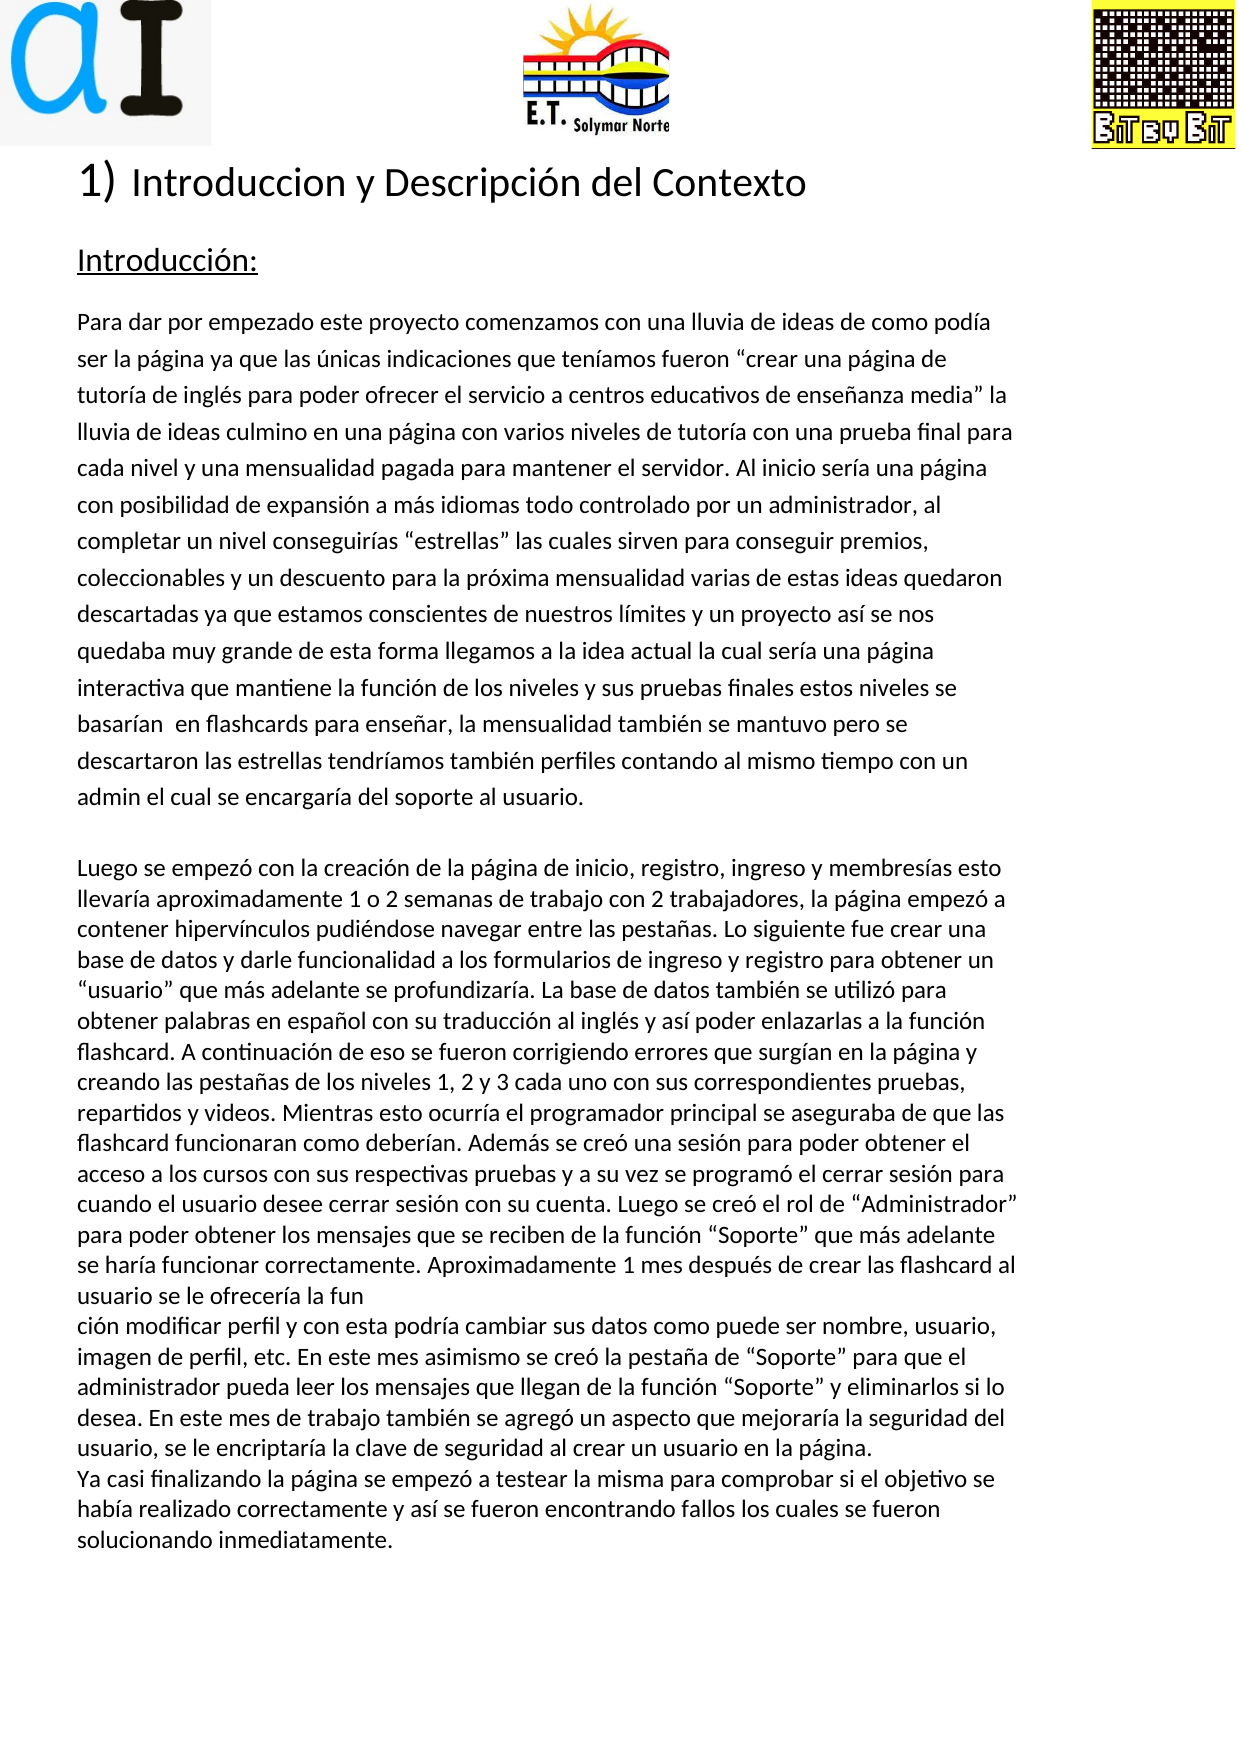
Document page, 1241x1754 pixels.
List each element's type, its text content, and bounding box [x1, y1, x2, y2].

text Para dar por empezado este proyecto comenzamos con una lluvia de ideas de como podía ser la página ya que las únicas indicaciones que teníamos fueron “crear una página de tutoría de inglés para poder ofrecer el servicio a centros educativos de enseñanza media” la lluvia de ideas culmino en una página con varios niveles de tutoría con una prueba final para cada nivel y una mensualidad pagada para mantener el servidor. Al inicio sería una página con posibilidad de expansión a más idiomas todo controlado por un administrador, al completar un nivel conseguirías “estrellas” las cuales sirven para conseguir premios, coleccionables y un descuento para la próxima mensualidad varias de estas ideas quedaron descartadas ya que estamos conscientes de nuestros límites y un proyecto así se nos quedaba muy grande de esta forma llegamos a la idea actual la cual sería una página interactiva que mantiene la función de los niveles y sus pruebas finales estos niveles se basarían en flashcards para enseñar, la mensualidad también se mantuvo pero se descartaron las estrellas tendríamos también perfiles contando al mismo tiempo con un admin el cual se encargaría del soporte al usuario. [77, 306, 1019, 812]
text Ya casi finalizando la página se empezó a testear la misma para comprobar si el objetivo se había realizado correctamente y así se fueron encontrando fallos los cuales se fueron solucionando inmediatamente. [77, 1463, 1019, 1554]
text Luego se empezó con la creación de la página de inicio, registro, ingreso y membresías esto llevaría aproximadamente 1 o 2 semanas de trabajo con 2 trabajadores, la página empezó a contener hipervínculos pudiéndose navegar entre las pestañas. Lo siguiente fue crear una base de datos y darle funcionalidad a los formularios de ingreso y registro para obtener un “usuario” que más adelante se profundizaría. La base de datos también se utilizó para obtener palabras en español con su traducción al inglés y así poder enlazarlas a la función flashcard. A continuación de eso se fueron corrigiendo errores que surgían en la página y creando las pestañas de los niveles 1, 2 y 3 cada uno con sus correspondientes pruebas, repartidos y videos. Mientras esto ocurría el programador principal se aseguraba de que las flashcard funcionaran como deberían. Además se creó una sesión para poder obtener el acceso a los cursos con sus respectivas pruebas y a su vez se programó el cerrar sesión para cuando el usuario desee cerrar sesión con su cuenta. Luego se creó el rol de “Administrador” para poder obtener los mensajes que se reciben de la función “Soporte” que más adelante se haría funcionar correctamente. Aproximadamente 1 mes después de crear las flashcard al usuario se le ofrecería la fun [77, 852, 1019, 1310]
picture [0, 0, 212, 146]
picture [523, 0, 670, 146]
picture [1091, 0, 1236, 149]
text ción modificar perfil y con esta podría cambiar sus datos como puede ser nombre, usuario, imagen de perfil, etc. En este mes asimismo se creó la pestaña de “Soporte” para que el administrador pueda leer los mensajes que llegan de la función “Soporte” y eliminarlos si lo desea. En este mes de trabajo también se agregó un aspecto que mejoraría la seguridad del usuario, se le encriptaría la clave de seguridad al crear un usuario en la página. [77, 1310, 1019, 1463]
text Introducción: [77, 238, 1019, 279]
text 1) Introduccion y Descripción del Contexto [77, 148, 1019, 209]
